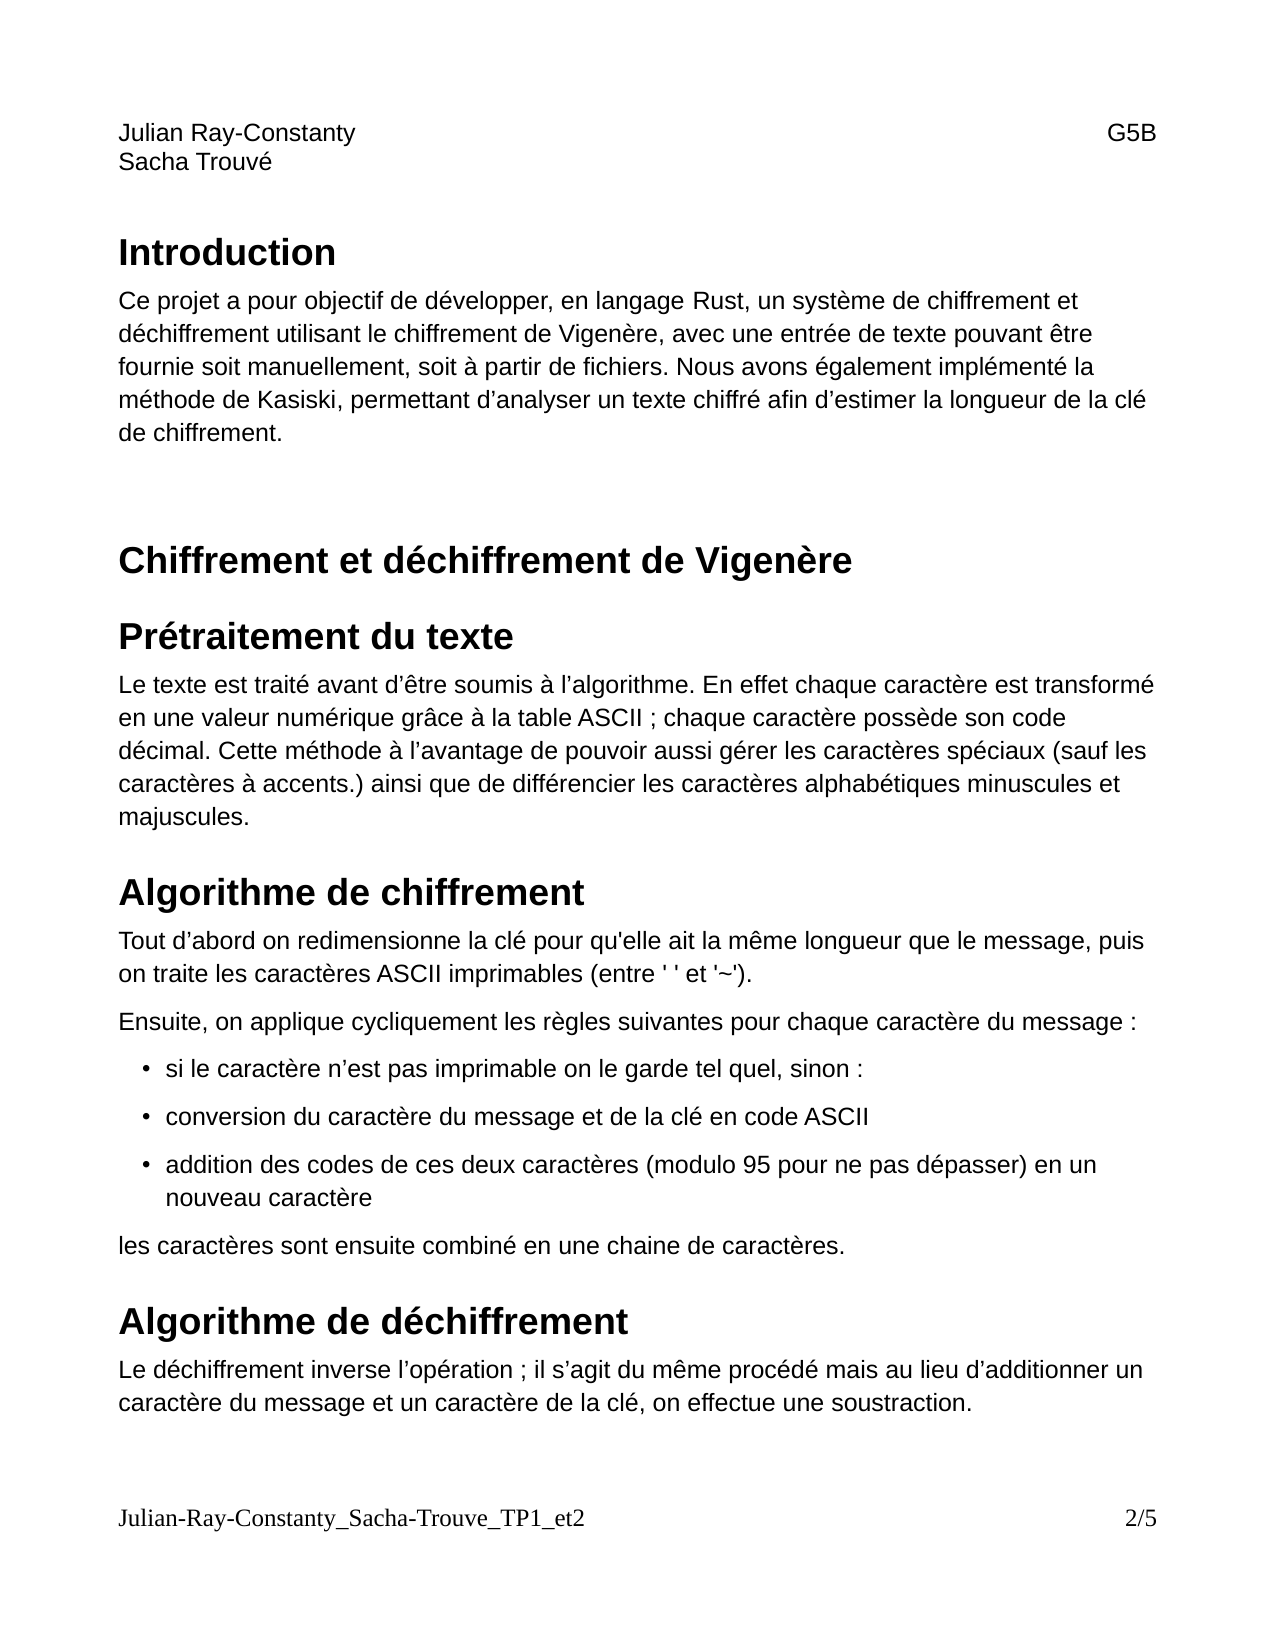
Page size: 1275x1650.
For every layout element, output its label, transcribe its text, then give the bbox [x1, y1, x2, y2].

subtitle Prétraitement du texte [118, 614, 1157, 658]
list addition des codes de ces deux caractères (modulo 95 pour ne pas dépasser) en un nouveau caractère [142, 1150, 1157, 1212]
text Le déchiffrement inverse l’opération ; il s’agit du même procédé mais au lieu d’additionner un caractère du message et un caractère de la clé, on effectue une soustraction. [118, 1355, 1157, 1416]
subtitle Chiffrement et déchiffrement de Vigenère [118, 538, 1157, 581]
subtitle Introduction [118, 230, 1157, 273]
text Le texte est traité avant d’être soumis à l’algorithme. En effet chaque caractère est transformé en une valeur numérique grâce à la table ASCII ; chaque caractère possède son code décimal. Cette méthode à l’avantage de pouvoir aussi gérer les caractères spéciaux (sauf les caractères à accents.) ainsi que de différencier les caractères alphabétiques minuscules et majuscules. [118, 670, 1157, 831]
subtitle Algorithme de chiffrement [118, 871, 1157, 914]
list si le caractère n’est pas imprimable on le garde tel quel, sinon : [142, 1054, 1157, 1083]
text Ce projet a pour objectif de développer, en langage Rust, un système de chiffrement et déchiffrement utilisant le chiffrement de Vigenère, avec une entrée de texte pouvant être fournie soit manuellement, soit à partir de fichiers. Nous avons également implémenté la méthode de Kasiski, permettant d’analyser un texte chiffré afin d’estimer la longueur de la clé de chiffrement. [118, 286, 1157, 447]
text Ensuite, on applique cycliquement les règles suivantes pour chaque caractère du message : [118, 1007, 1157, 1036]
list conversion du caractère du message et de la clé en code ASCII [142, 1102, 1157, 1131]
text Tout d’abord on redimensionne la clé pour qu'elle ait la même longueur que le message, puis on traite les caractères ASCII imprimables (entre ' ' et '~'). [118, 926, 1157, 988]
text les caractères sont ensuite combiné en une chaine de caractères. [118, 1231, 1157, 1259]
subtitle Algorithme de déchiffrement [118, 1299, 1157, 1342]
